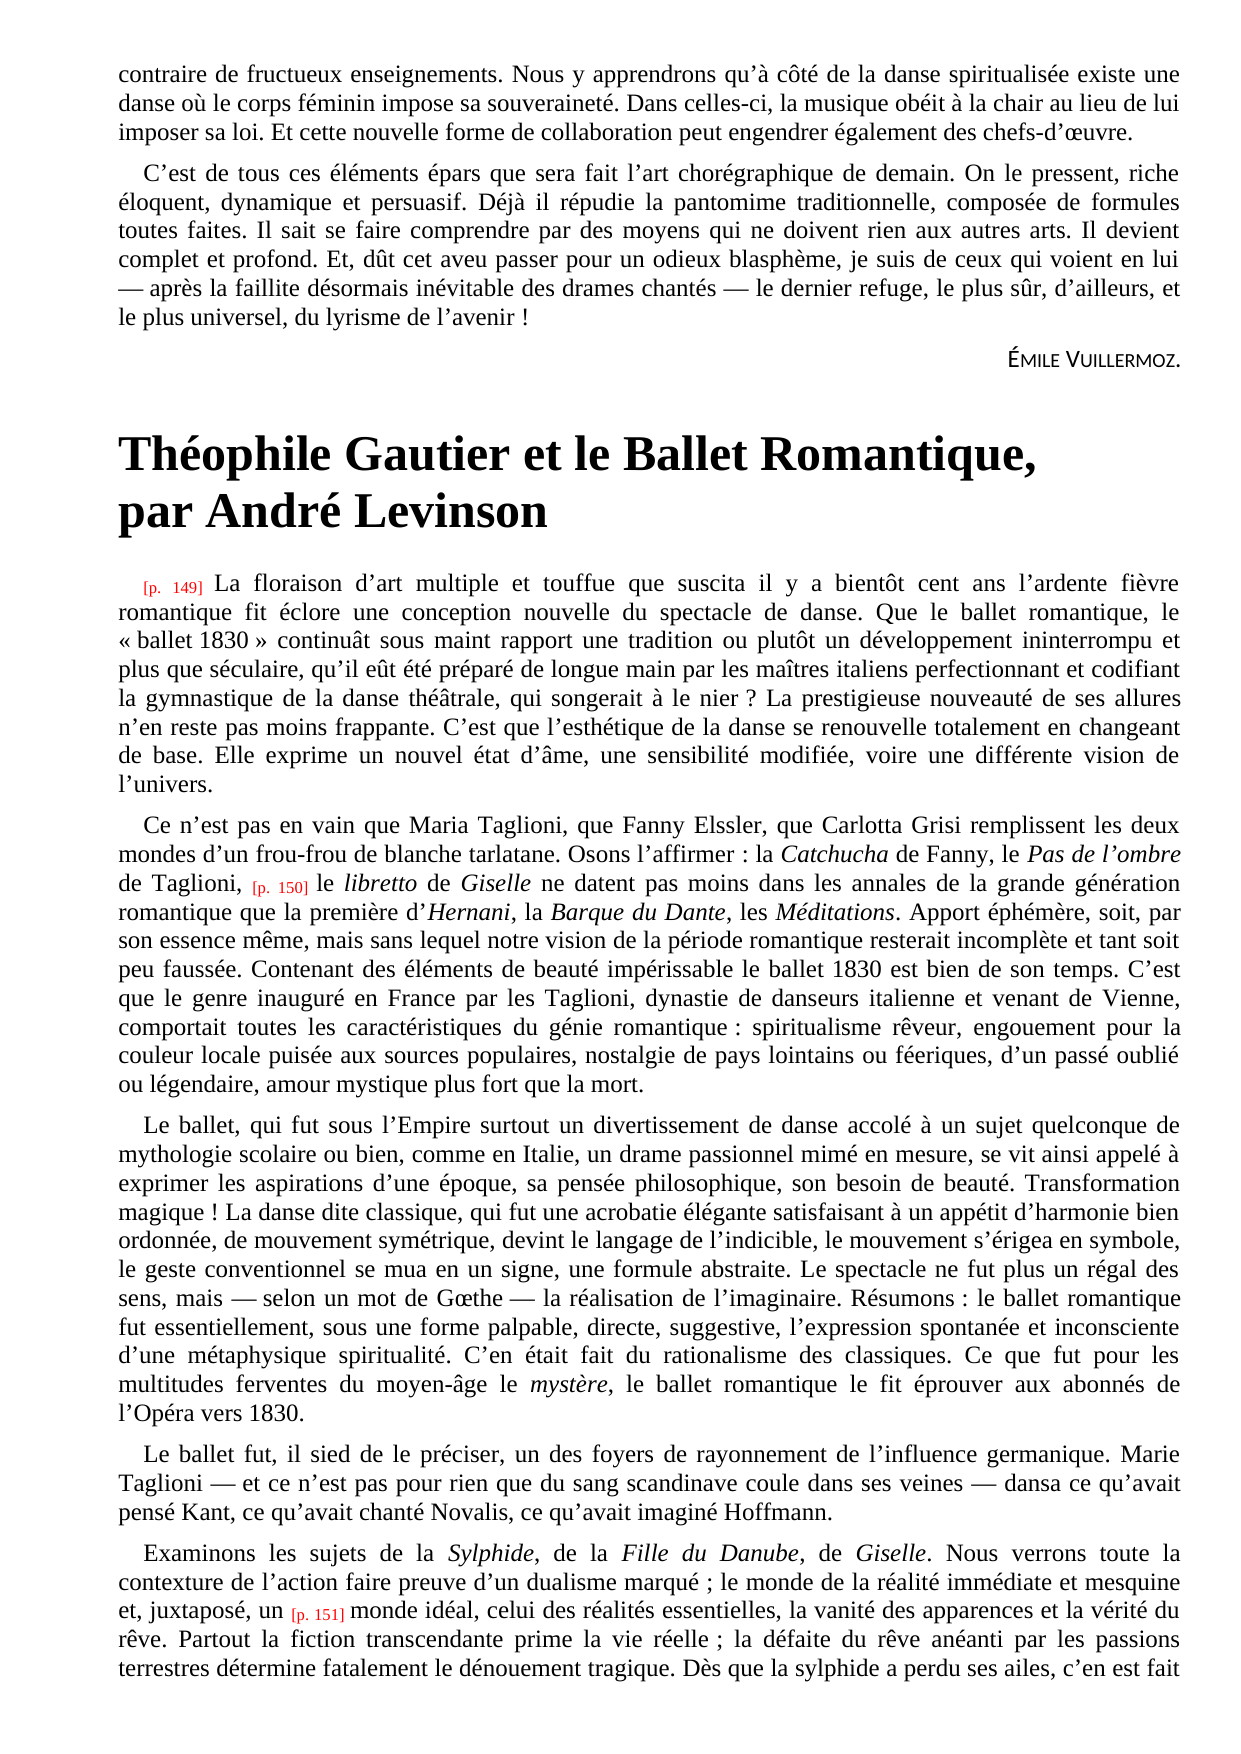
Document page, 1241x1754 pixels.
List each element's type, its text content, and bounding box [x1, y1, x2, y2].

subtitle Théophile Gautier et le Ballet Romantique, par André Levinson [118, 424, 1181, 539]
text C’est de tous ces éléments épars que sera fait l’art chorégraphique de demain. On le pressent, riche éloquent, dynamique et persuasif. Déjà il répudie la pantomime traditionnelle, composée de formules toutes faites. Il sait se faire comprendre par des moyens qui ne doivent rien aux autres arts. Il devient complet et profond. Et, dût cet aveu passer pour un odieux blasphème, je suis de ceux qui voient en lui — après la faillite désormais inévitable des drames chantés — le dernier refuge, le plus sûr, d’ailleurs, et le plus universel, du lyrisme de l’avenir ! [118, 158, 1181, 330]
text [p. 149] La floraison d’art multiple et touffue que suscita il y a bientôt cent ans l’ardente fièvre romantique fit éclore une conception nouvelle du spectacle de danse. Que le ballet romantique, le « ballet 1830 » continuât sous maint rapport une tradition ou plutôt un développement ininterrompu et plus que séculaire, qu’il eût été préparé de longue main par les maîtres italiens perfectionnant et codifiant la gymnastique de la danse théâtrale, qui songerait à le nier ? La prestigieuse nouveauté de ses allures n’en reste pas moins frappante. C’est que l’esthétique de la danse se renouvelle totalement en changeant de base. Elle exprime un nouvel état d’âme, une sensibilité modifiée, voire une différente vision de l’univers. [118, 568, 1181, 798]
text Le ballet, qui fut sous l’Empire surtout un divertissement de danse accolé à un sujet quelconque de mythologie scolaire ou bien, comme en Italie, un drame passionnel mimé en mesure, se vit ainsi appelé à exprimer les aspirations d’une époque, sa pensée philosophique, son besoin de beauté. Transformation magique ! La danse dite classique, qui fut une acrobatie élégante satisfaisant à un appétit d’harmonie bien ordonnée, de mouvement symétrique, devint le langage de l’indicible, le mouvement s’érigea en symbole, le geste conventionnel se mua en un signe, une formule abstraite. Le spectacle ne fut plus un régal des sens, mais — selon un mot de Gœthe — la réalisation de l’imaginaire. Résumons : le ballet romantique fut essentiellement, sous une forme palpable, directe, suggestive, l’expression spontanée et inconsciente d’une métaphysique spiritualité. C’en était fait du rationalisme des classiques. Ce que fut pour les multitudes ferventes du moyen-âge le mystère, le ballet romantique le fit éprouver aux abonnés de l’Opéra vers 1830. [118, 1111, 1181, 1427]
text Émile Vuillermoz. [118, 343, 1181, 373]
text contraire de fructueux enseignements. Nous y apprendrons qu’à côté de la danse spiritualisée existe une danse où le corps féminin impose sa souveraineté. Dans celles-ci, la musique obéit à la chair au lieu de lui imposer sa loi. Et cette nouvelle forme de collaboration peut engendrer également des chefs-d’œuvre. [118, 59, 1181, 145]
text Examinons les sujets de la Sylphide, de la Fille du Danube, de Giselle. Nous verrons toute la contexture de l’action faire preuve d’un dualisme marqué ; le monde de la réalité immédiate et mesquine et, juxtaposé, un [p. 151] monde idéal, celui des réalités essentielles, la vanité des apparences et la vérité du rêve. Partout la fiction transcendante prime la vie réelle ; la défaite du rêve anéanti par les passions terrestres détermine fatalement le dénouement tragique. Dès que la sylphide a perdu ses ailes, c’en est fait [118, 1538, 1181, 1682]
text Le ballet fut, il sied de le préciser, un des foyers de rayonnement de l’influence germanique. Marie Taglioni — et ce n’est pas pour rien que du sang scandinave coule dans ses veines — dansa ce qu’avait pensé Kant, ce qu’avait chanté Novalis, ce qu’avait imaginé Hoffmann. [118, 1439, 1181, 1526]
text Ce n’est pas en vain que Maria Taglioni, que Fanny Elssler, que Carlotta Grisi remplissent les deux mondes d’un frou-frou de blanche tarlatane. Osons l’affirmer : la Catchucha de Fanny, le Pas de l’ombre de Taglioni, [p. 150] le libretto de Giselle ne datent pas moins dans les annales de la grande génération romantique que la première d’Hernani, la Barque du Dante, les Méditations. Apport éphémère, soit, par son essence même, mais sans lequel notre vision de la période romantique resterait incomplète et tant soit peu faussée. Contenant des éléments de beauté impérissable le ballet 1830 est bien de son temps. C’est que le genre inauguré en France par les Taglioni, dynastie de danseurs italienne et venant de Vienne, comportait toutes les caractéristiques du génie romantique : spiritualisme rêveur, engouement pour la couleur locale puisée aux sources populaires, nostalgie de pays lointains ou féeriques, d’un passé oublié ou légendaire, amour mystique plus fort que la mort. [118, 811, 1181, 1098]
